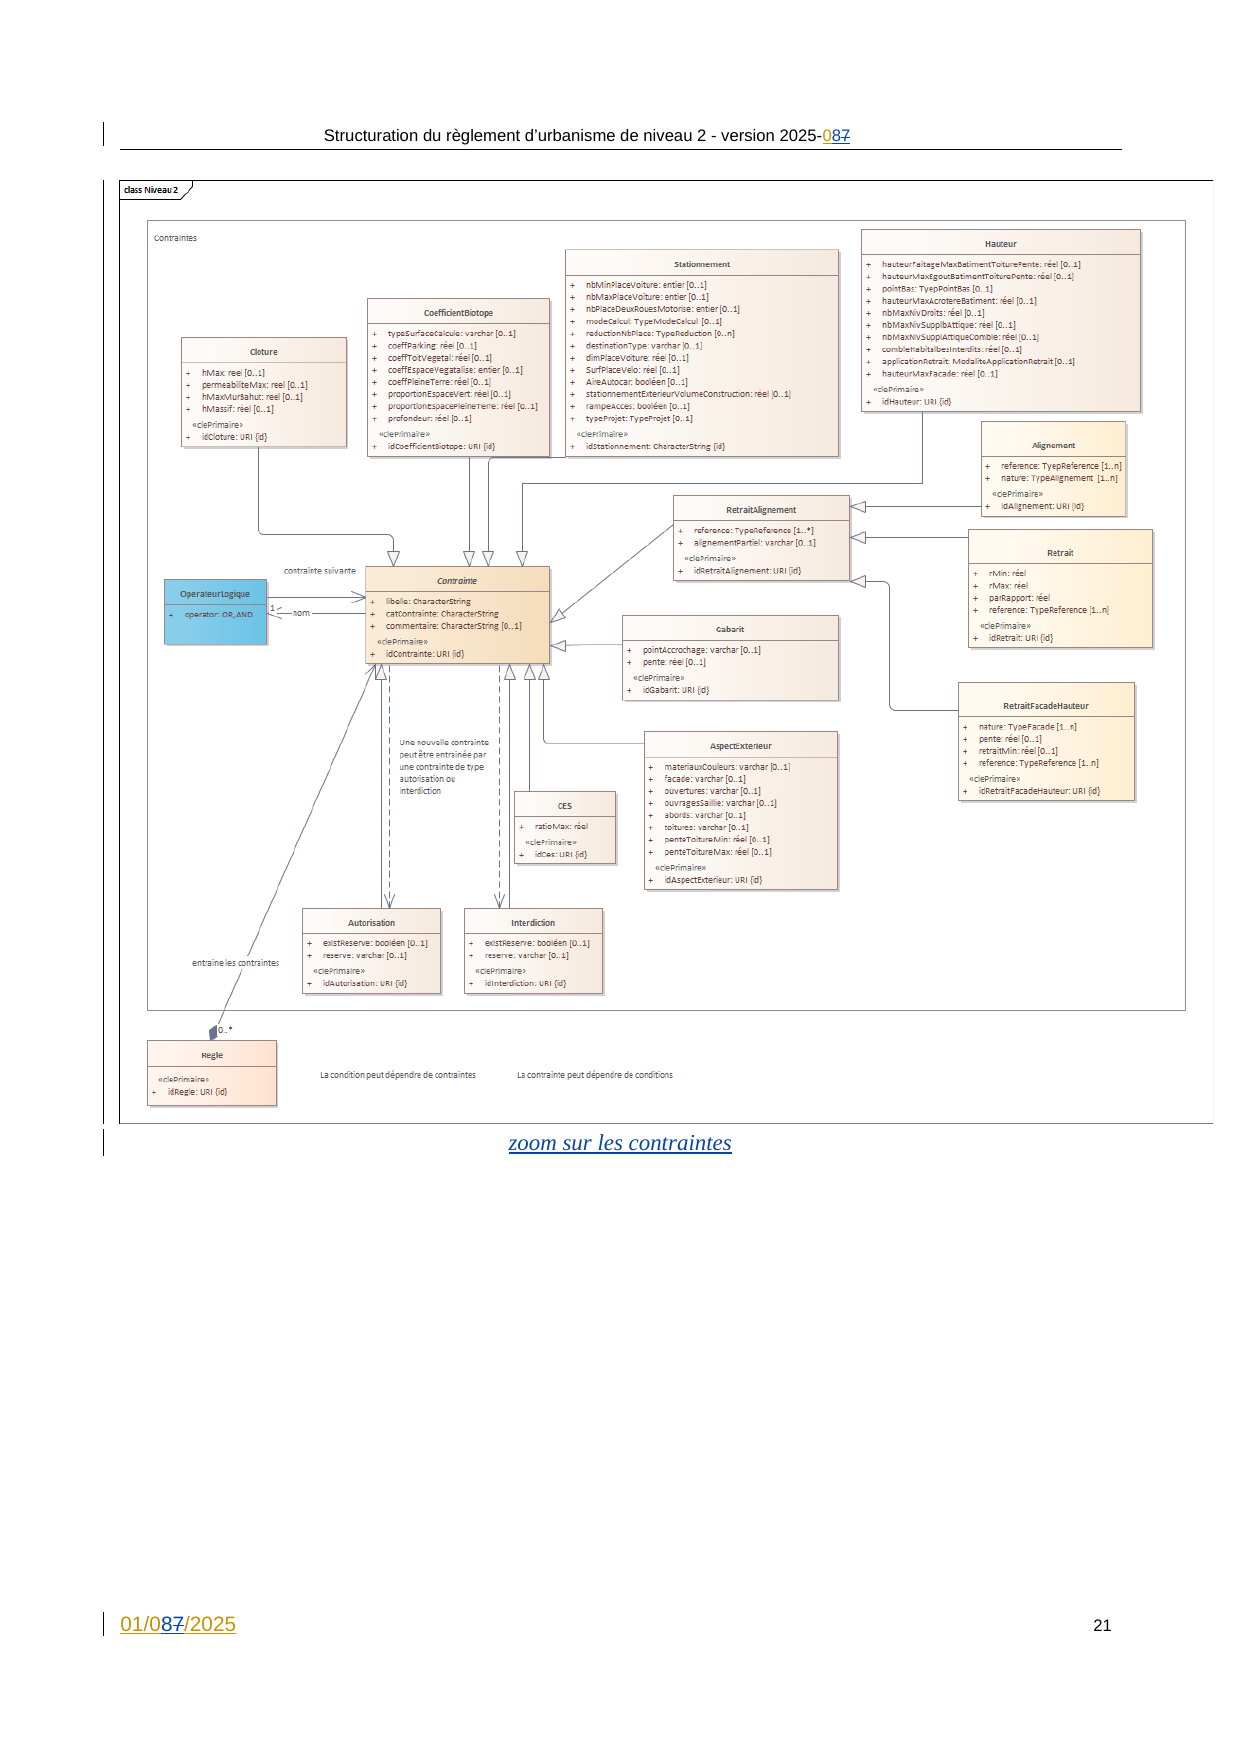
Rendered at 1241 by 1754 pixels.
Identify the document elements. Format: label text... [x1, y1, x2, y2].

text zoom sur les contraintes [118, 1129, 1122, 1156]
picture [118, 179, 1214, 1124]
